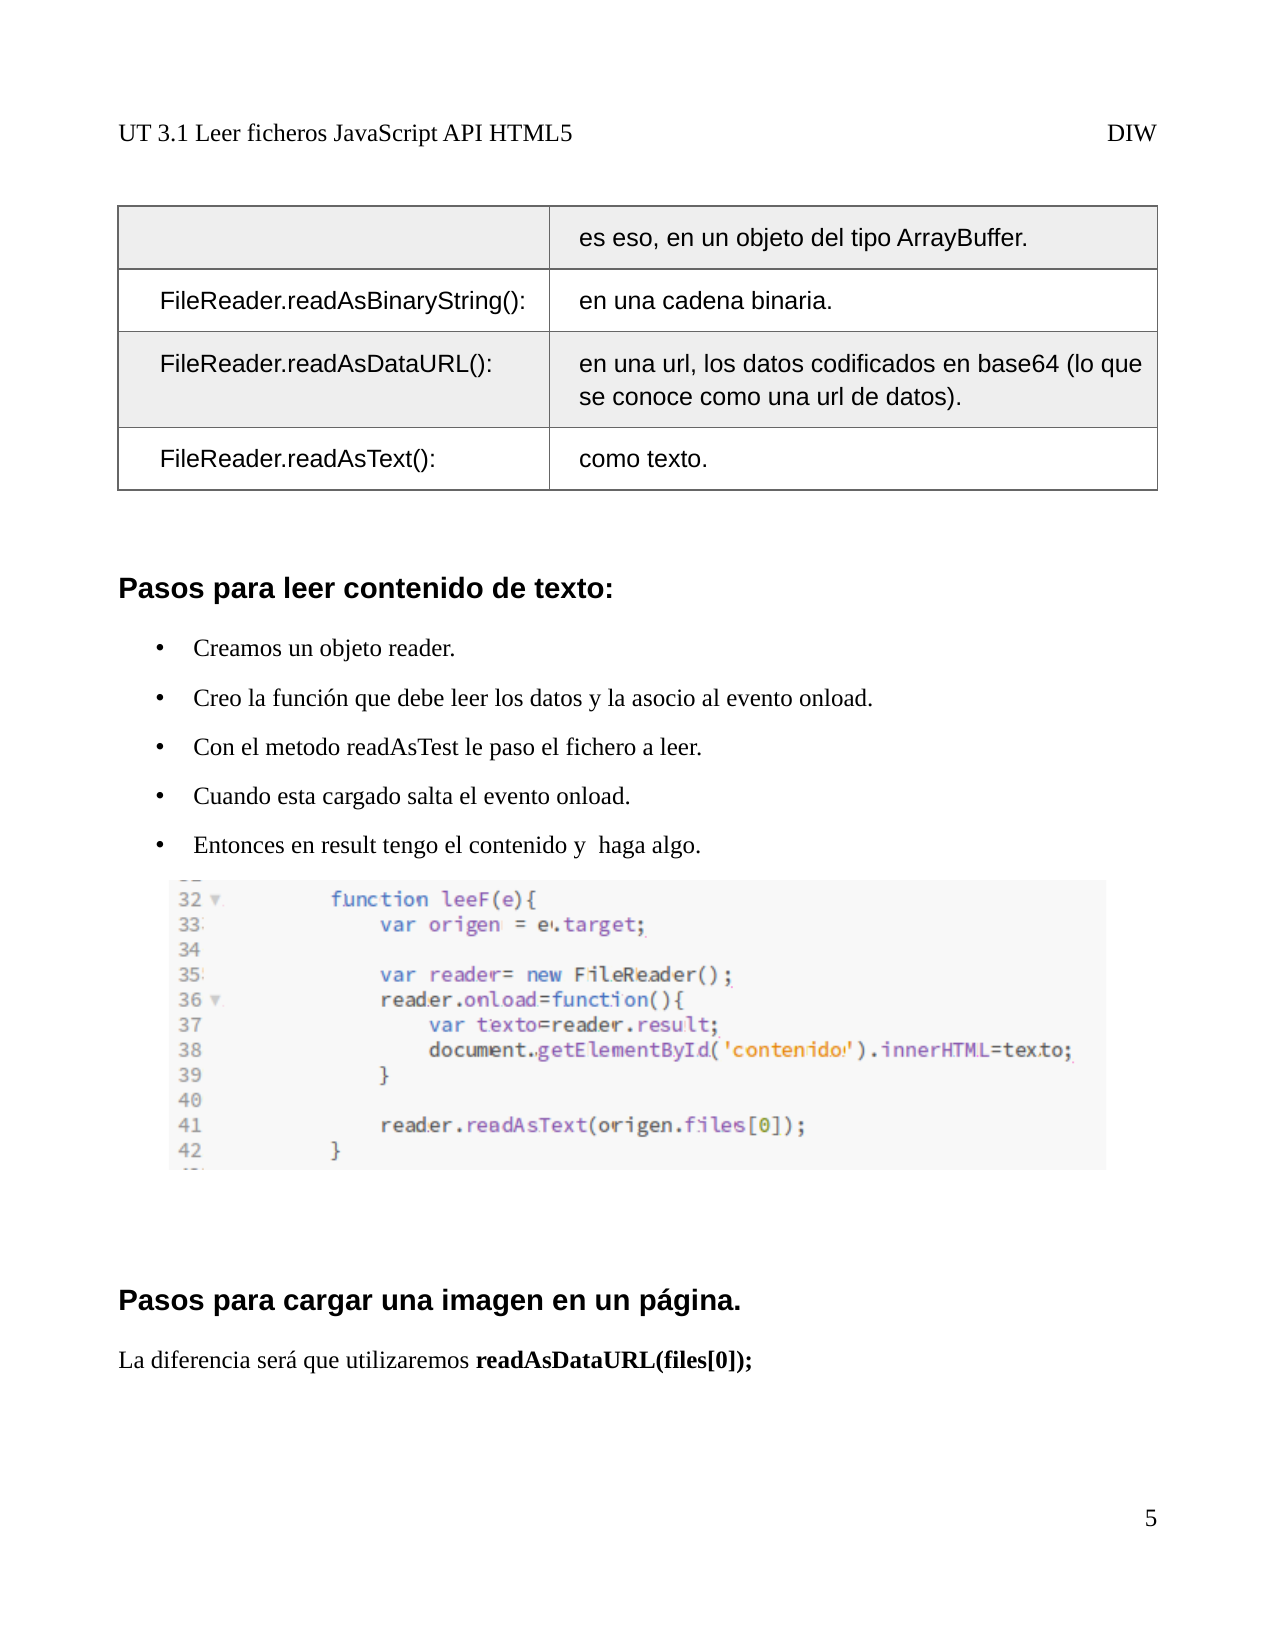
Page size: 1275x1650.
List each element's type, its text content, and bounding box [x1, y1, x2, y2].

list Cuando esta cargado salta el evento onload. [156, 781, 1157, 810]
list Entonces en result tengo el contenido y haga algo. [156, 831, 1157, 859]
subtitle Pasos para leer contenido de texto: [118, 571, 1157, 605]
table_cell FileReader.readAsDataURL(): [119, 332, 549, 427]
table_cell FileReader.readAsBinaryString(): [119, 270, 549, 331]
picture [168, 880, 1107, 1170]
table_cell es eso, en un objeto del tipo ArrayBuffer. [550, 207, 1157, 268]
list Creamos un objeto reader. [156, 633, 1157, 662]
table_cell en una cadena binaria. [550, 270, 1157, 331]
table_cell FileReader.readAsText(): [119, 428, 549, 489]
list Creo la función que debe leer los datos y la asocio al evento onload. [156, 683, 1157, 712]
text La diferencia será que utilizaremos readAsDataURL(files[0]); [118, 1345, 1157, 1374]
subtitle Pasos para cargar una imagen en un página. [118, 1283, 1157, 1316]
list Con el metodo readAsTest le paso el fichero a leer. [156, 732, 1157, 761]
table_cell como texto. [550, 428, 1157, 489]
table_cell [119, 207, 549, 268]
table_cell en una url, los datos codificados en base64 (lo que se conoce como una url de datos). [550, 332, 1157, 427]
